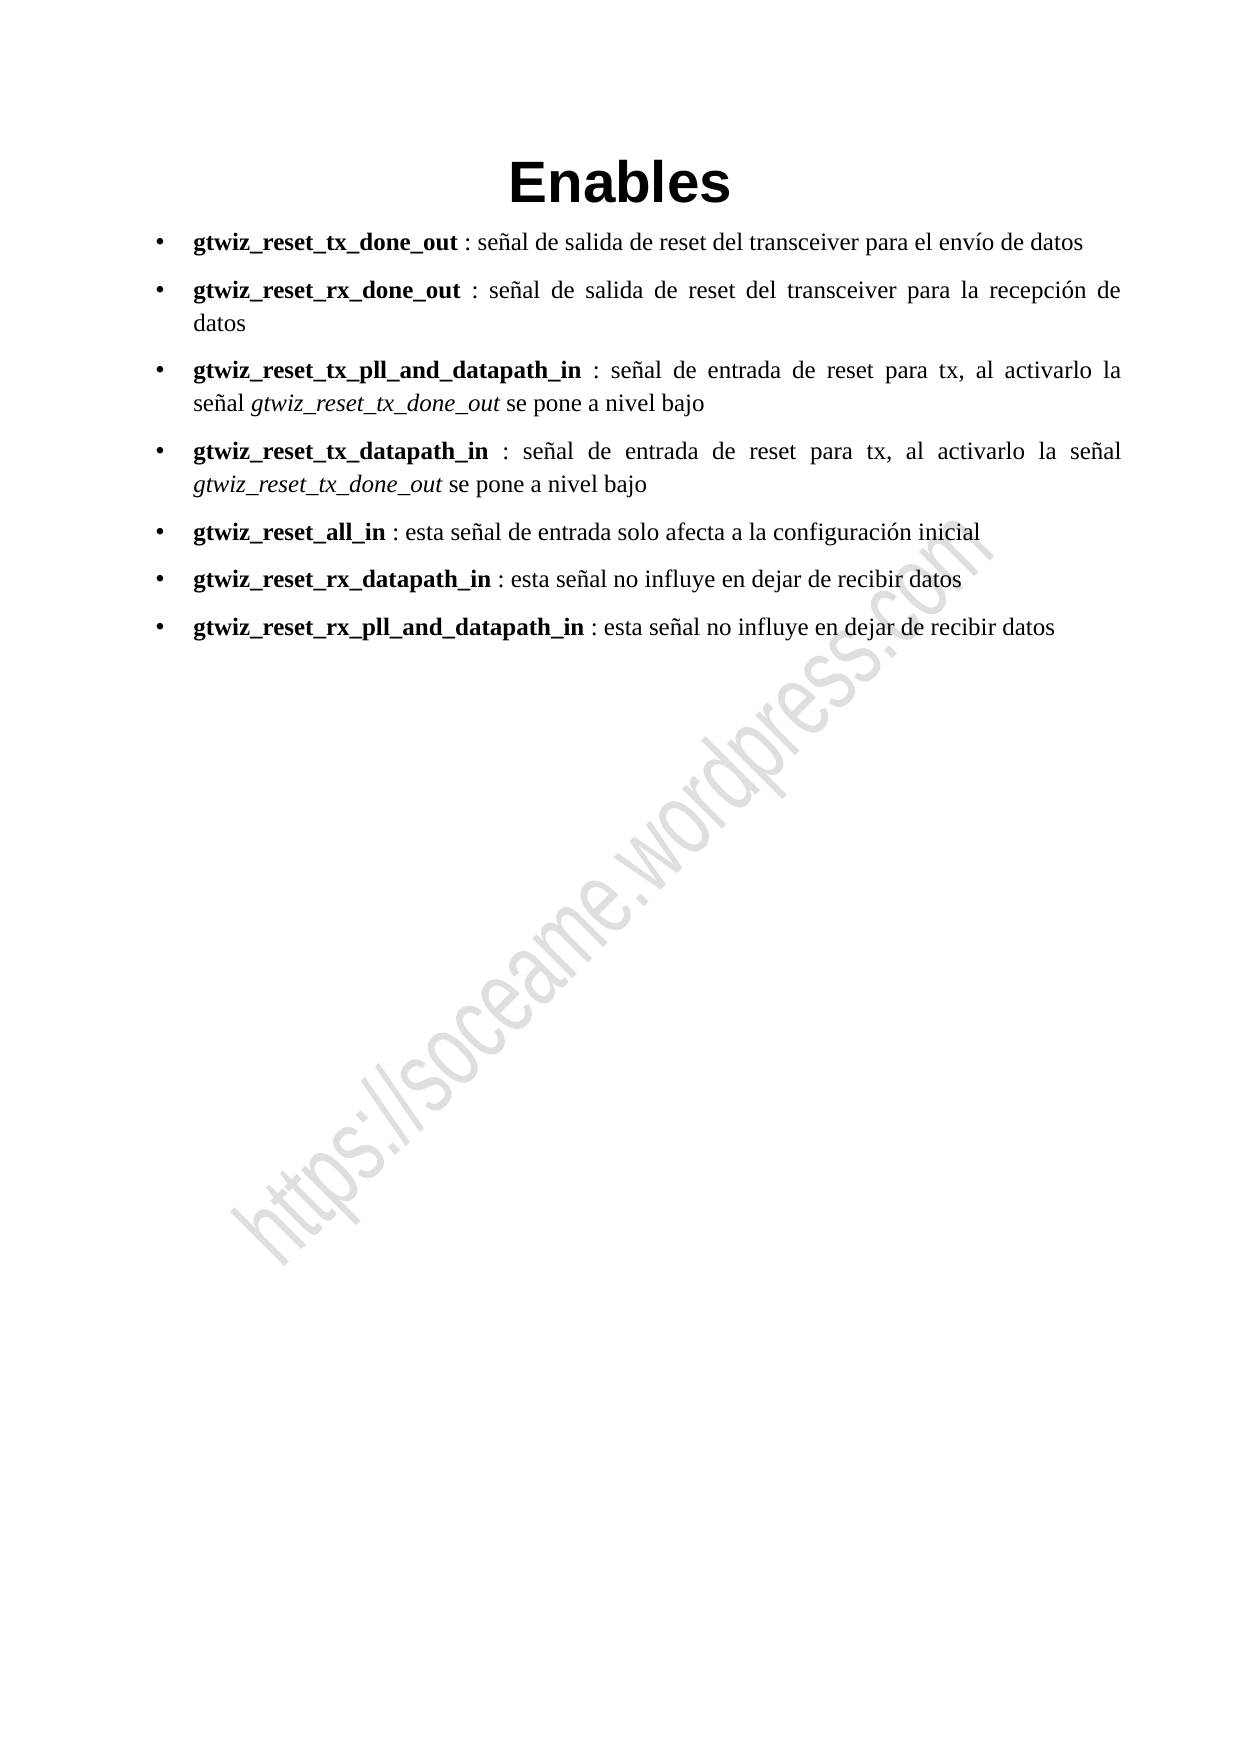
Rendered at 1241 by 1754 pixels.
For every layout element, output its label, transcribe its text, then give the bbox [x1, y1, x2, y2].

list gtwiz_reset_tx_done_out : señal de salida de reset del transceiver para el envío de datos [156, 227, 1122, 256]
list gtwiz_reset_rx_pll_and_datapath_in : esta señal no influye en dejar de recibir datos [156, 612, 1122, 641]
list gtwiz_reset_all_in : esta señal de entrada solo afecta a la configuración inicial [156, 517, 1122, 545]
title Enables [118, 148, 1122, 215]
list gtwiz_reset_rx_datapath_in : esta señal no influye en dejar de recibir datos [156, 564, 906, 593]
list gtwiz_reset_tx_datapath_in : señal de entrada de reset para tx, al activarlo la señal gtwiz_reset_tx_done_out se pone a nivel bajo [156, 436, 1122, 498]
list gtwiz_reset_rx_done_out : señal de salida de reset del transceiver para la recepción de datos [156, 275, 1122, 337]
list gtwiz_reset_rx_datapath_in : esta señal no influye en dejar de recibir datos [942, 564, 1122, 593]
list gtwiz_reset_tx_pll_and_datapath_in : señal de entrada de reset para tx, al activarlo la señal gtwiz_reset_tx_done_out se pone a nivel bajo [156, 355, 1122, 417]
